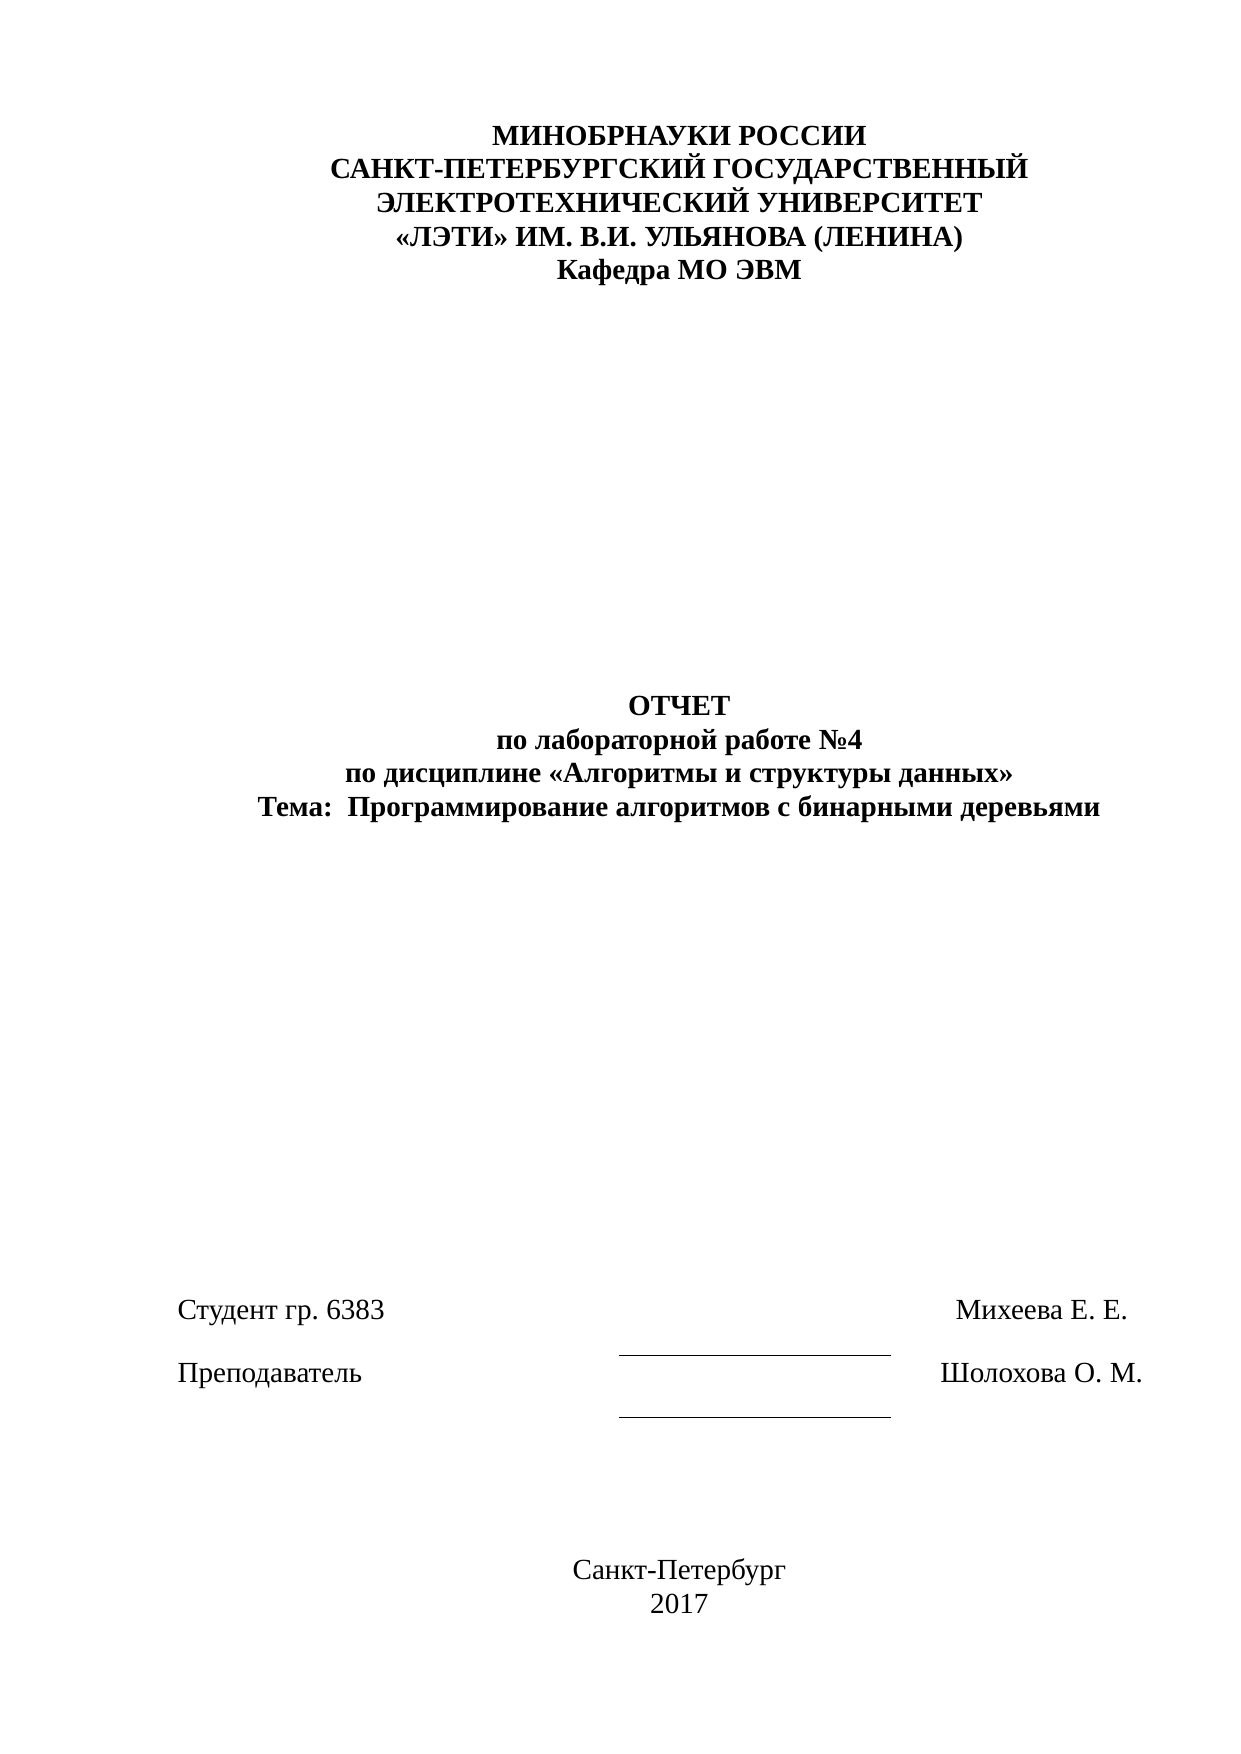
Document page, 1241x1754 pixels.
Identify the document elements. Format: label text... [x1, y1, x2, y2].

text ЭЛЕКТРОТЕХНИЧЕСКИЙ УНИВЕРСИТЕТ [177, 185, 1181, 219]
table_cell Шолохова О. М. [891, 1355, 1192, 1417]
table_header [619, 1292, 891, 1354]
text «ЛЭТИ» ИМ. В.И. УЛЬЯНОВА (ЛЕНИНА) [177, 219, 1181, 252]
text МИНОБРНАУКИ РОССИИ [177, 118, 1181, 152]
table_header Михеева Е. Е. [891, 1292, 1192, 1354]
text Кафедра МО ЭВМ [177, 252, 1181, 286]
text 2017 [177, 1586, 1181, 1619]
table_cell Преподаватель [166, 1355, 619, 1417]
table_cell [619, 1356, 891, 1417]
text ОТЧЕТ [177, 688, 1181, 722]
text САНКТ-ПЕТЕРБУРГСКИЙ ГОСУДАРСТВЕННЫЙ [177, 152, 1181, 185]
text Тема: Программирование алгоритмов с бинарными деревьями [177, 789, 1181, 822]
text по дисциплине «Алгоритмы и структуры данных» [177, 755, 1181, 789]
table_header Студент гр. 6383 [166, 1292, 619, 1354]
text Санкт-Петербург [177, 1552, 1181, 1586]
text по лабораторной работе №4 [177, 722, 1181, 755]
